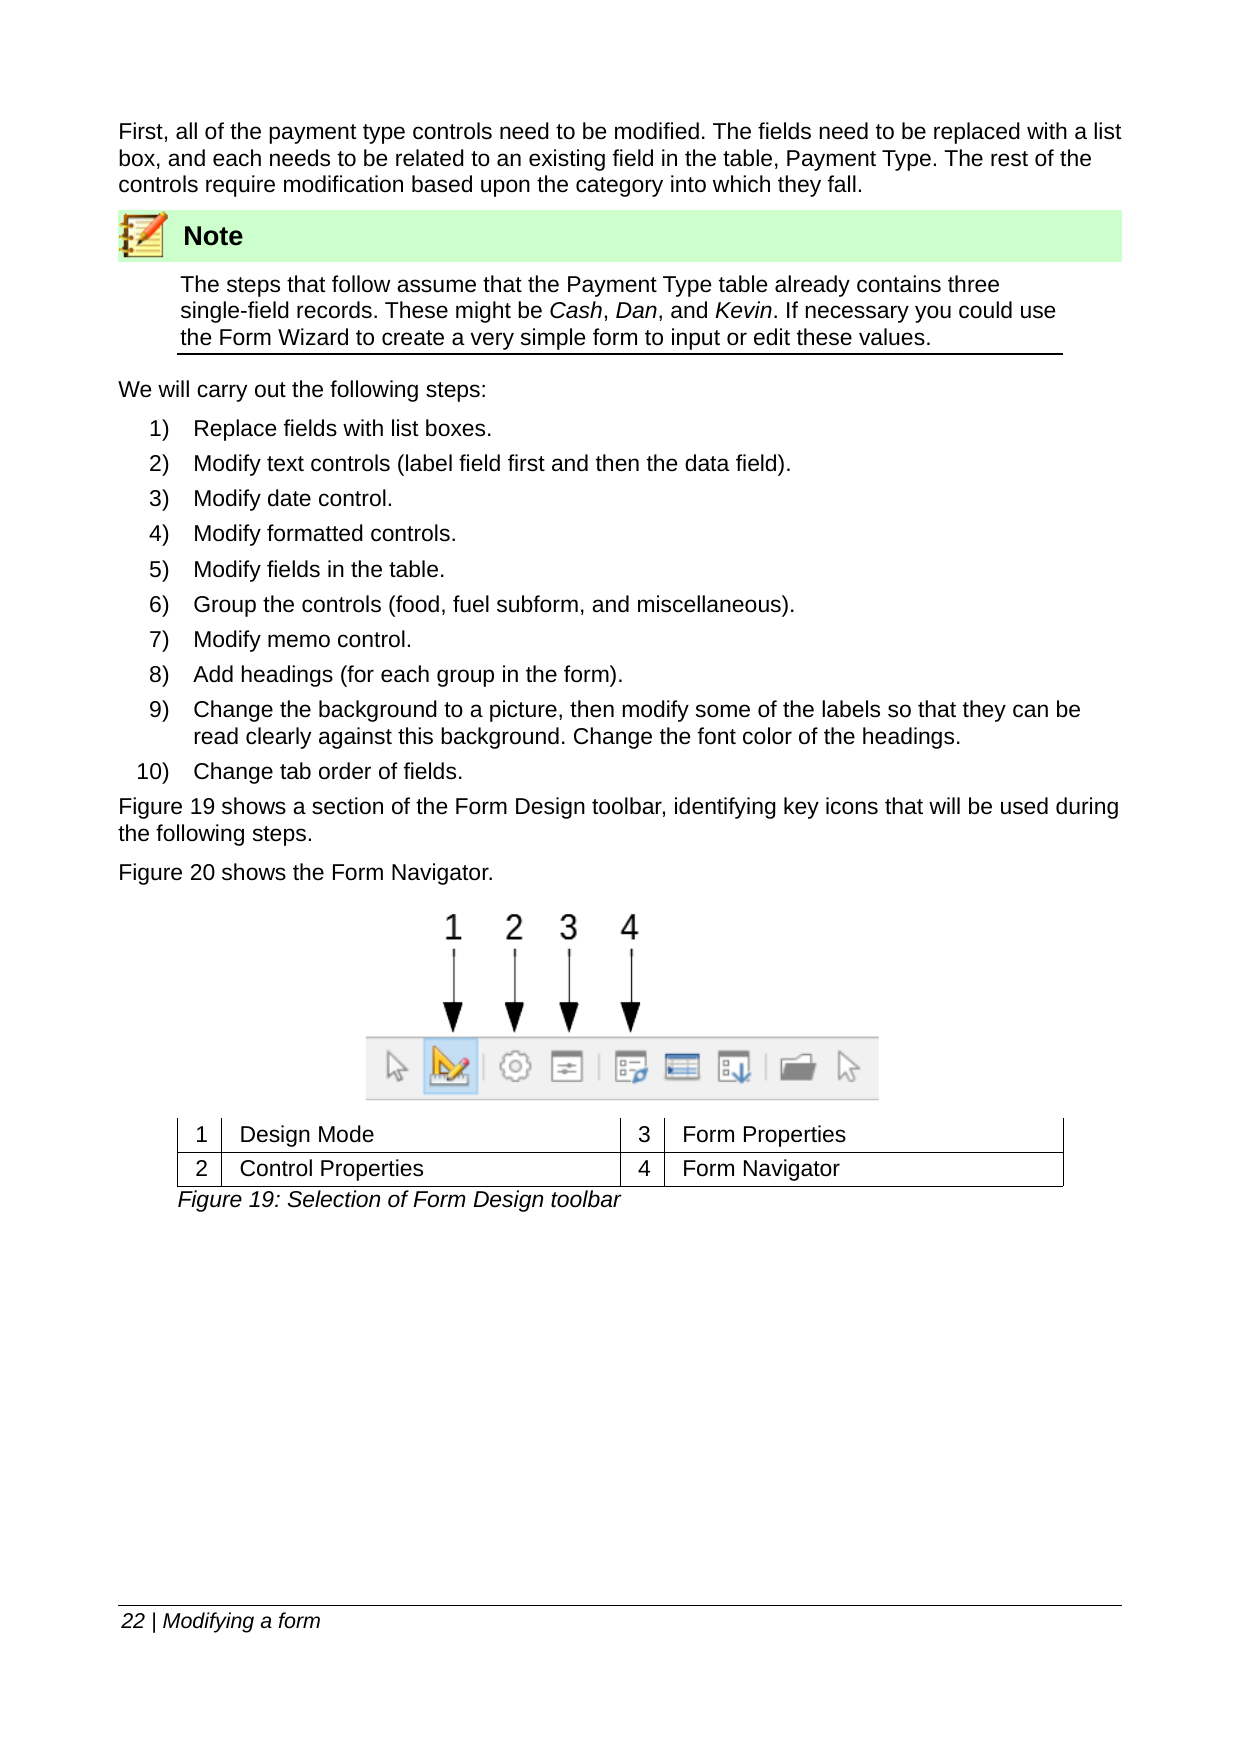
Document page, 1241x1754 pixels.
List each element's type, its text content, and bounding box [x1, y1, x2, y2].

table_header Form Properties [665, 1118, 1063, 1151]
table_cell 4 [621, 1153, 664, 1186]
list Modify memo control. [169, 626, 1122, 652]
table_cell Form Navigator [665, 1153, 1063, 1186]
text Figure 19 shows a section of the Form Design toolbar, identifying key icons that will be used during the following steps. [118, 793, 1122, 846]
text Figure 19: Selection of Form Design toolbar [177, 1187, 1063, 1213]
list Replace fields with list boxes. [169, 415, 1122, 441]
table_header 3 [621, 1118, 664, 1151]
text First, all of the payment type controls need to be modified. The fields need to be replaced with a list box, and each needs to be related to an existing field in the table, Payment Type. The rest of the controls require modification based upon the category into which they fall. [118, 118, 1122, 197]
table_header 1 [178, 1118, 221, 1151]
text The steps that follow assume that the Payment Type table already contains three single-field records. These might be Cash, Dan, and Kevin. If necessary you could use the Form Wizard to create a very simple form to input or edit these values. [177, 268, 1063, 353]
table_cell Control Properties [222, 1153, 620, 1186]
text We will carry out the following steps: [118, 376, 1122, 402]
list Group the controls (food, fuel subform, and miscellaneous). [169, 591, 1122, 617]
text Figure 20 shows the Form Navigator. [118, 858, 1122, 885]
list Change tab order of fields. [169, 758, 1122, 784]
picture [354, 897, 887, 1106]
list Modify text controls (label field first and then the data field). [169, 450, 1122, 476]
table_header Design Mode [222, 1118, 620, 1151]
subtitle Note [118, 210, 1122, 262]
list Add headings (for each group in the form). [169, 661, 1122, 688]
list Modify formatted controls. [169, 520, 1122, 547]
picture [119, 210, 170, 261]
list Modify fields in the table. [169, 556, 1122, 582]
list Modify date control. [169, 485, 1122, 512]
table_cell 2 [178, 1153, 221, 1186]
list Change the background to a picture, then modify some of the labels so that they can be read clearly against this background. Change the font color of the headings. [169, 696, 1122, 749]
